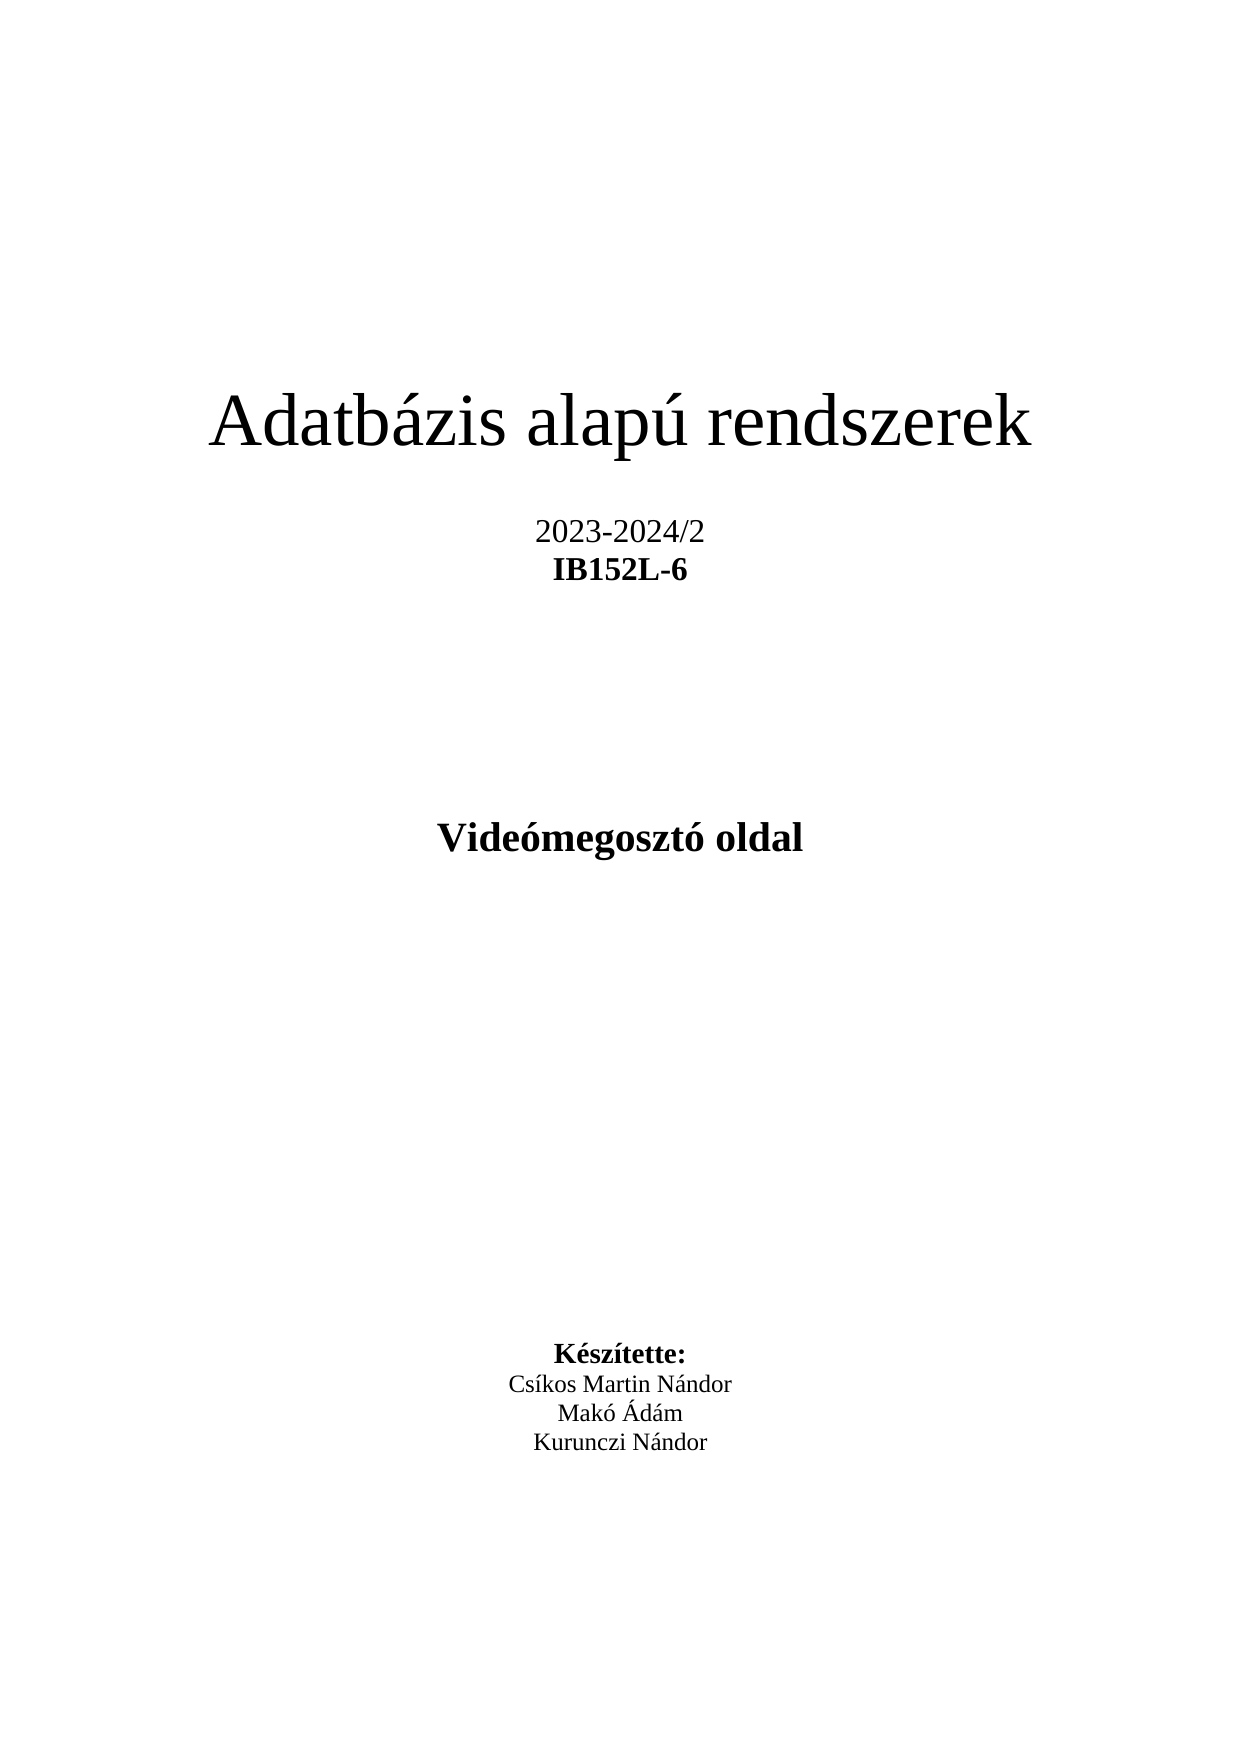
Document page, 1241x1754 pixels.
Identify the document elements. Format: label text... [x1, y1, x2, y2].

text Makó Ádám [75, 1398, 1165, 1427]
text Kurunczi Nándor [75, 1427, 1165, 1456]
subtitle IB152L-6 [75, 549, 1165, 588]
text 2023-2024/2 [75, 511, 1165, 549]
text Adatbázis alapú rendszerek [75, 375, 1165, 461]
text Videómegosztó oldal [75, 813, 1165, 861]
text Készítette: [75, 1336, 1165, 1369]
text Csíkos Martin Nándor [75, 1369, 1165, 1398]
